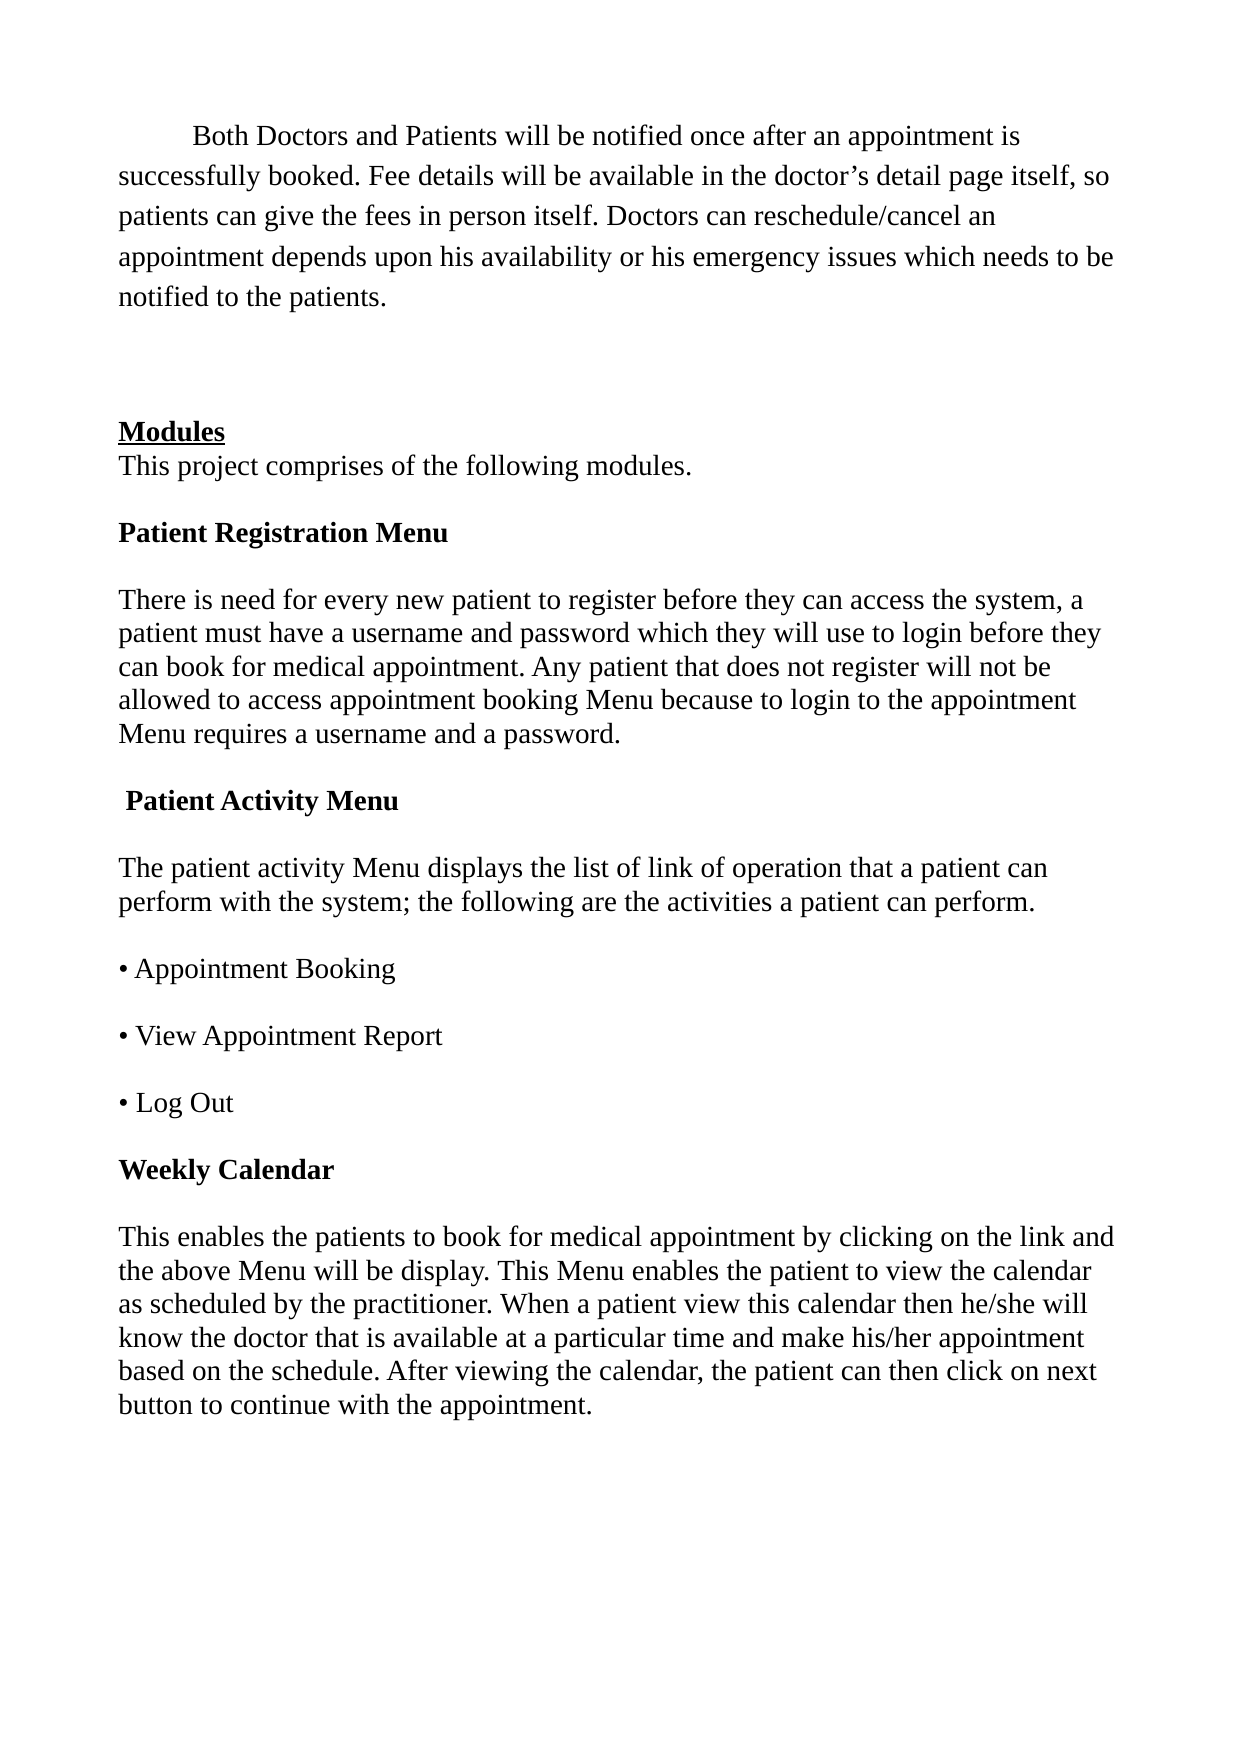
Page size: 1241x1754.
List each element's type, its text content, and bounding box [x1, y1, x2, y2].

text This enables the patients to book for medical appointment by clicking on the link and the above Menu will be display. This Menu enables the patient to view the calendar as scheduled by the practitioner. When a patient view this calendar then he/she will know the doctor that is available at a particular time and make his/her appointment based on the schedule. After viewing the calendar, the patient can then click on next button to continue with the appointment. [118, 1219, 1122, 1420]
text Patient Activity Menu [118, 783, 1122, 817]
text • Appointment Booking [118, 951, 1122, 984]
text • Log Out [118, 1085, 1122, 1118]
text There is need for every new patient to register before they can access the system, a patient must have a username and password which they will use to login before they can book for medical appointment. Any patient that does not register will not be allowed to access appointment booking Menu because to login to the appointment Menu requires a username and a password. [118, 582, 1122, 749]
text Patient Registration Menu [118, 515, 1122, 548]
text Weekly Calendar [118, 1152, 1122, 1186]
text Modules [118, 414, 1122, 448]
text Both Doctors and Patients will be notified once after an appointment is successfully booked. Fee details will be available in the doctor’s detail page itself, so patients can give the fees in person itself. Doctors can reschedule/cancel an appointment depends upon his availability or his emergency issues which needs to be notified to the patients. [118, 118, 1122, 312]
text • View Appointment Report [118, 1018, 1122, 1051]
text The patient activity Menu displays the list of link of operation that a patient can perform with the system; the following are the activities a patient can perform. [118, 850, 1122, 917]
text This project comprises of the following modules. [118, 448, 1122, 481]
